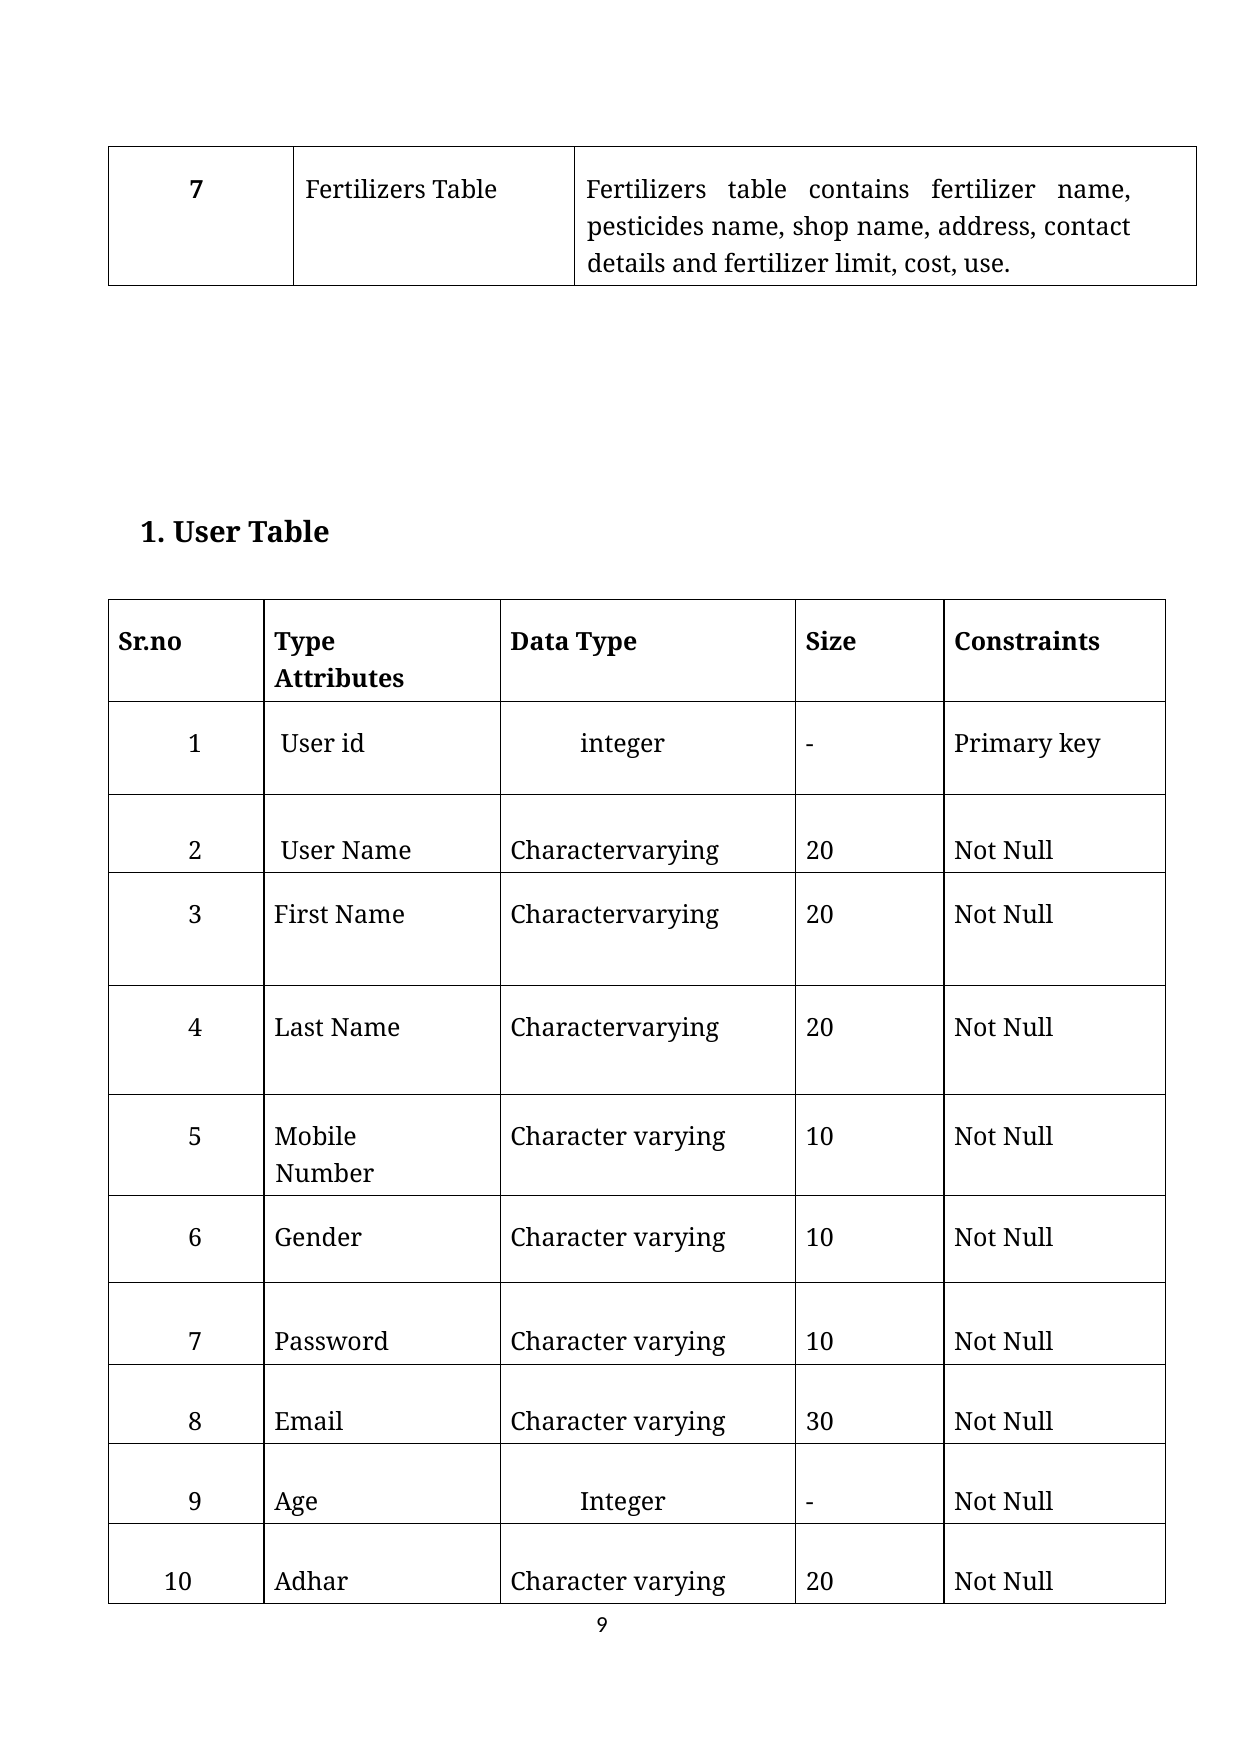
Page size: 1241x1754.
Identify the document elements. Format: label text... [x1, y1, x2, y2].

table_cell 2 [109, 795, 263, 872]
table_cell integer [501, 702, 795, 794]
table_cell Not Null [945, 795, 1165, 872]
table_cell Character varying [501, 1283, 795, 1364]
table_cell Adhar [265, 1524, 500, 1603]
table_cell Character varying [501, 1095, 795, 1195]
table_cell 10 [796, 1095, 943, 1195]
table_cell Charactervarying [501, 873, 795, 985]
table_cell Last Name [265, 986, 500, 1094]
table_cell Mobile Number [265, 1095, 500, 1195]
table_cell Character varying [501, 1524, 795, 1603]
table_cell Not Null [945, 1444, 1165, 1523]
table_cell 20 [796, 986, 943, 1094]
table_header Data Type [501, 600, 795, 701]
table_cell Gender [265, 1196, 500, 1282]
table_cell 10 [796, 1283, 943, 1364]
table_cell Not Null [945, 1196, 1165, 1282]
table_cell 8 [109, 1365, 263, 1443]
table_header Type Attributes [265, 600, 500, 701]
table_cell Not Null [945, 873, 1165, 985]
table_cell 20 [796, 1524, 943, 1603]
table_cell Not Null [945, 1365, 1165, 1443]
table_cell Primary key [945, 702, 1165, 794]
table_cell Character varying [501, 1365, 795, 1443]
table_cell Age [265, 1444, 500, 1523]
table_cell 20 [796, 873, 943, 985]
table_cell Not Null [945, 1283, 1165, 1364]
table_cell 3 [109, 873, 263, 985]
table_cell 30 [796, 1365, 943, 1443]
table_cell Character varying [501, 1196, 795, 1282]
table_cell 9 [109, 1444, 263, 1523]
table_cell 5 [109, 1095, 263, 1195]
table_cell 4 [109, 986, 263, 1094]
table_header Sr.no [109, 600, 263, 701]
table_cell Not Null [945, 986, 1165, 1094]
table_cell - [796, 702, 943, 794]
table_cell First Name [265, 873, 500, 985]
table_cell User id [265, 702, 500, 794]
table_cell Email [265, 1365, 500, 1443]
table_cell 7 [109, 147, 293, 285]
table_cell Charactervarying [501, 795, 795, 872]
table_cell Fertilizers Table [294, 147, 574, 285]
table_cell Fertilizers table contains fertilizer name, pesticides name, shop name, address, contact details and fertilizer limit, cost, use. [575, 147, 1196, 285]
table_cell User Name [265, 795, 500, 872]
table_cell 20 [796, 795, 943, 872]
table_cell - [796, 1444, 943, 1523]
table_cell 1 [109, 702, 263, 794]
table_cell Password [265, 1283, 500, 1364]
table_cell Charactervarying [501, 986, 795, 1094]
table_cell 10 [796, 1196, 943, 1282]
table_cell 6 [109, 1196, 263, 1282]
table_header Constraints [945, 600, 1165, 701]
text 1. User Table [140, 511, 1236, 551]
table_header Size [796, 600, 943, 701]
table_cell Not Null [945, 1524, 1165, 1603]
table_cell 7 [109, 1283, 263, 1364]
table_cell 10 [109, 1524, 263, 1603]
table_cell Not Null [945, 1095, 1165, 1195]
table_cell Integer [501, 1444, 795, 1523]
